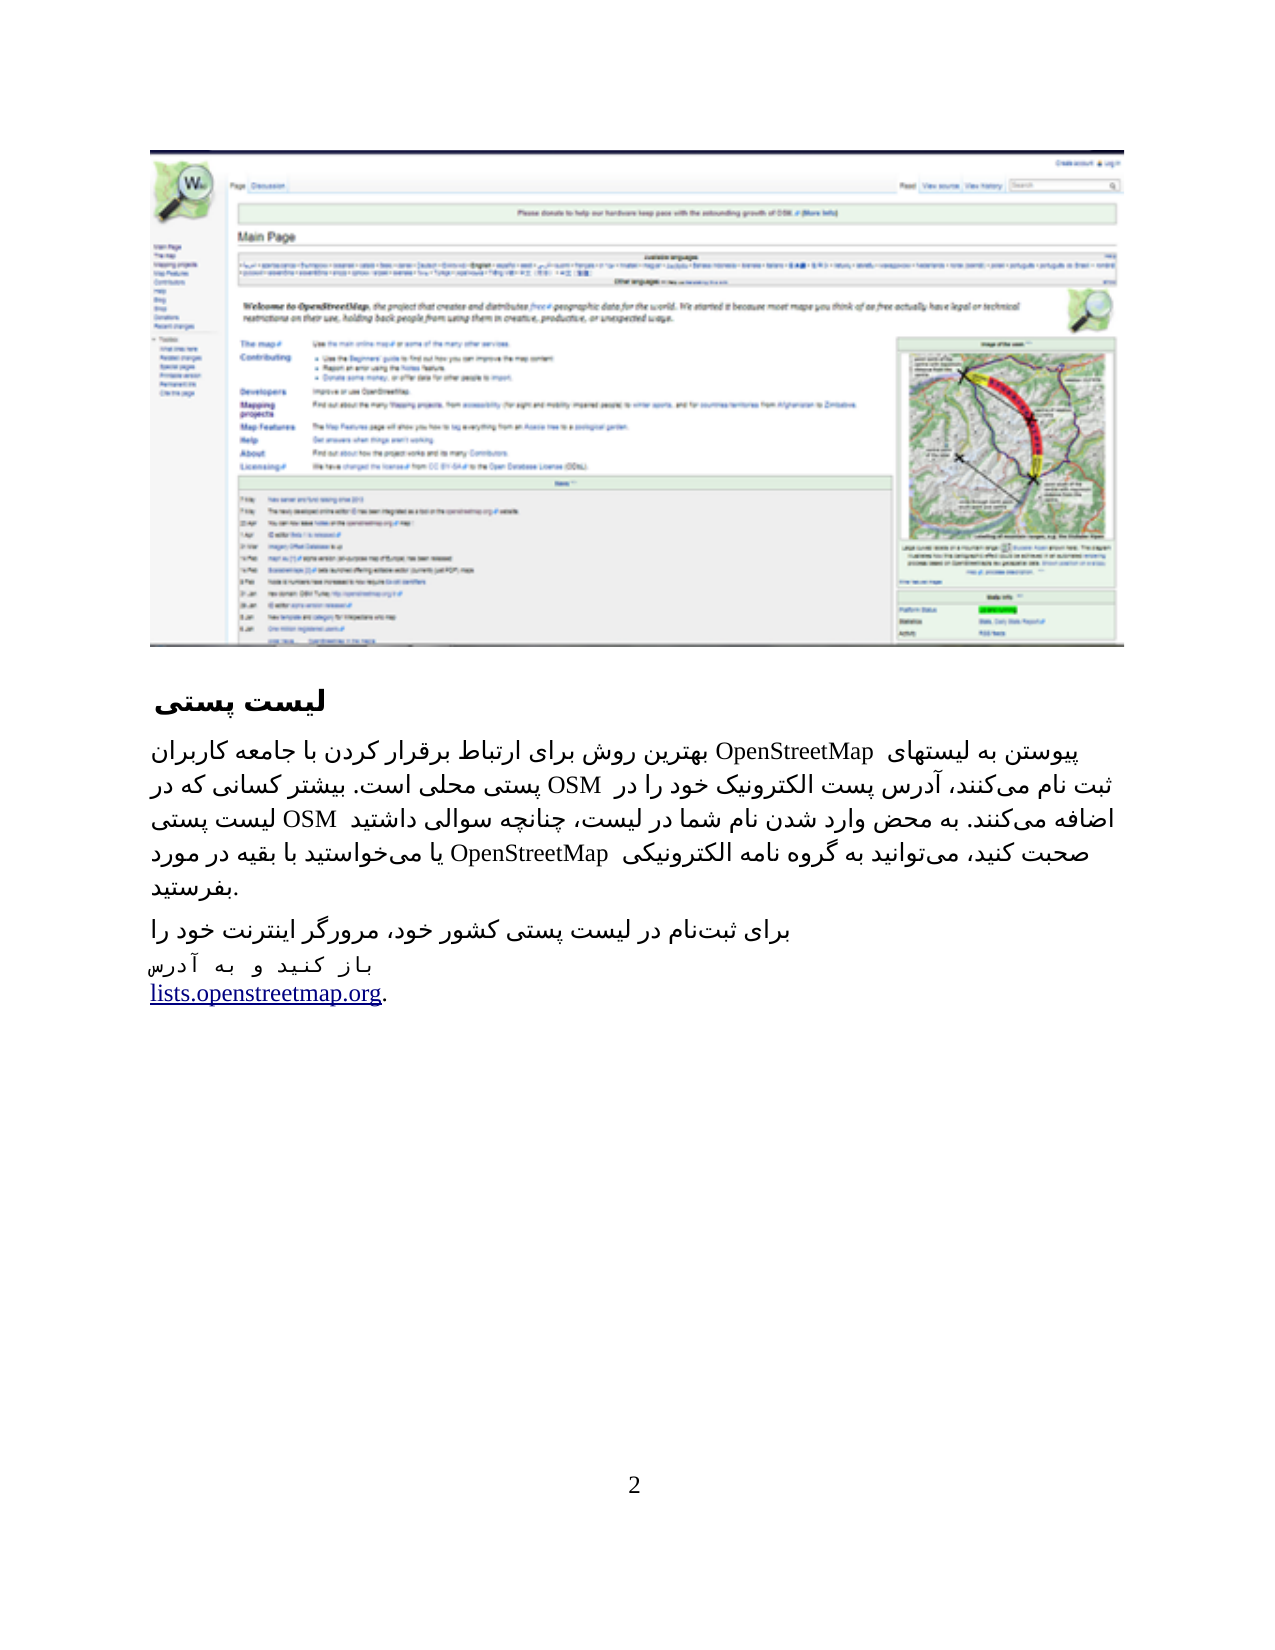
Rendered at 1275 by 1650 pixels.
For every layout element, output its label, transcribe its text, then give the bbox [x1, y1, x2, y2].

text lists.openstreetmap.org. [150, 978, 1125, 1007]
picture [150, 150, 1125, 647]
subtitle لیست پستی [150, 680, 1125, 720]
text باز کنید و به آدرس [150, 955, 1125, 978]
text برای ثبت‌نام در لیست پستی کشور خود، مرورگر اینترنت خود را [150, 912, 1125, 946]
text بهترین روش برای ارتباط برقرار کردن با جامعه کاربران OpenStreetMap پیوستن به لیستهای پستی محلی است. بیشتر کسانی که در OSM ثبت نام می‌کنند، آدرس پست الکترونیک خود را در لیست پستی OSM اضافه می‌کنند. به محض وارد شدن نام شما در لیست، چنانچه سوالی داشتید یا می‌خواستید با بقیه در مورد OpenStreetMap صحبت کنید، می‌توانید به گروه نامه الکترونیکی بفرستید. [150, 733, 1125, 903]
